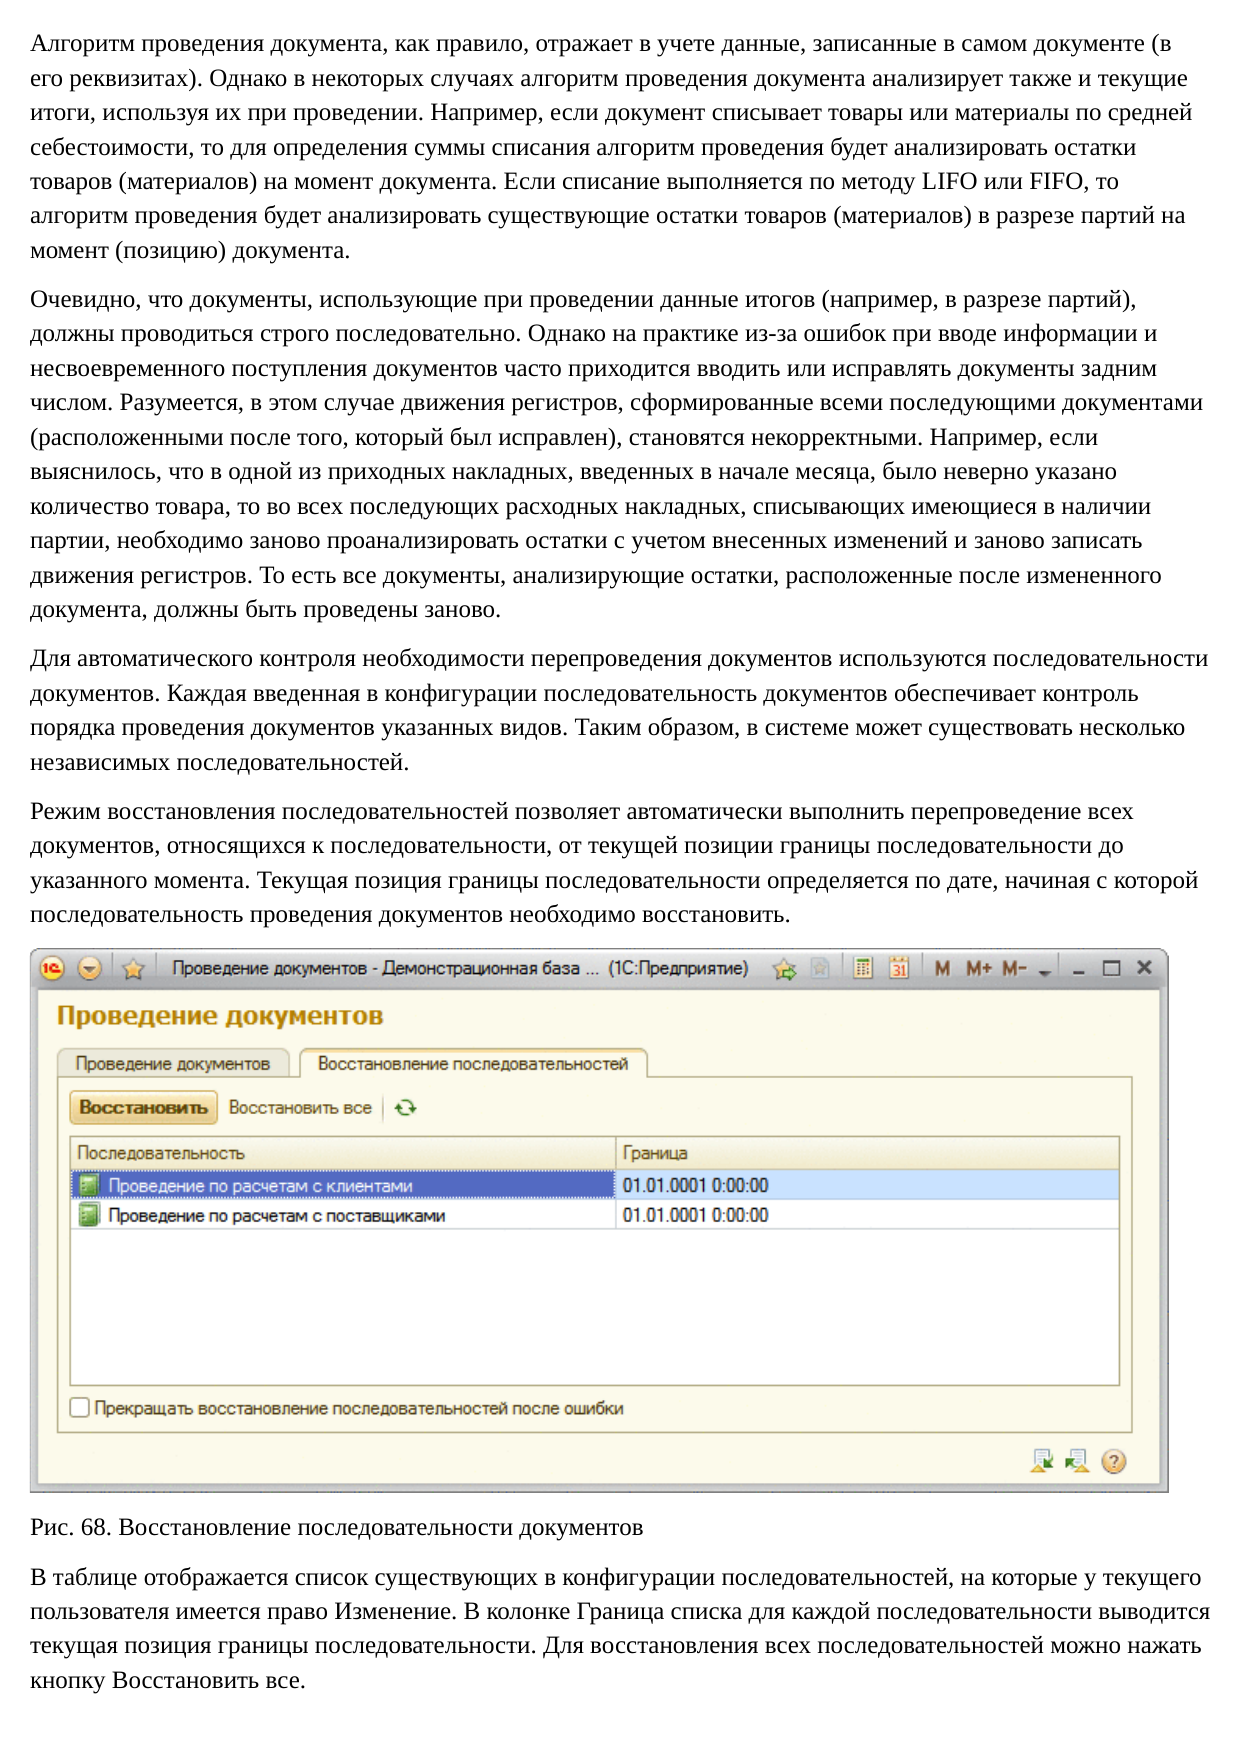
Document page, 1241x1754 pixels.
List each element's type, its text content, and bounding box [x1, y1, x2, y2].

text Алгоритм проведения документа, как правило, отражает в учете данные, записанные в самом документе (в его реквизитах). Однако в некоторых случаях алгоритм проведения документа анализирует также и текущие итоги, используя их при проведении. Например, если документ списывает товары или материалы по средней себестоимости, то для определения суммы списания алгоритм проведения будет анализировать остатки товаров (материалов) на момент документа. Если списание выполняется по методу LIFO или FIFO, то алгоритм проведения будет анализировать существующие остатки товаров (материалов) в разрезе партий на момент (позицию) документа. [30, 28, 1211, 264]
text Режим восстановления последовательностей позволяет автоматически выполнить перепроведение всех документов, относящихся к последовательности, от текущей позиции границы последовательности до указанного момента. Текущая позиция границы последовательности определяется по дате, начиная с которой последовательность проведения документов необходимо восстановить. [30, 796, 1211, 928]
text Для автоматического контроля необходимости перепроведения документов используются последовательности документов. Каждая введенная в конфигурации последовательность документов обеспечивает контроль порядка проведения документов указанных видов. Таким образом, в системе может существовать несколько независимых последовательностей. [30, 643, 1211, 776]
text В таблице отображается список существующих в конфигурации последовательностей, на которые у текущего пользователя имеется право Изменение. В колонке Граница списка для каждой последовательности выводится текущая позиция границы последовательности. Для восстановления всех последовательностей можно нажать кнопку Восстановить все. [30, 1562, 1211, 1694]
text Очевидно, что документы, использующие при проведении данные итогов (например, в разрезе партий), должны проводиться строго последовательно. Однако на практике из-за ошибок при вводе информации и несвоевременного поступления документов часто приходится вводить или исправлять документы задним числом. Разумеется, в этом случае движения регистров, сформированные всеми последующими документами (расположенными после того, который был исправлен), становятся некорректными. Например, если выяснилось, что в одной из приходных накладных, введенных в начале месяца, было неверно указано количество товара, то во всех последующих расходных накладных, списывающих имеющиеся в наличии партии, необходимо заново проанализировать остатки с учетом внесенных изменений и заново записать движения регистров. То есть все документы, анализирующие остатки, расположенные после измененного документа, должны быть проведены заново. [30, 284, 1211, 623]
text Рис. 68. Восстановление последовательности документов [30, 1512, 1211, 1541]
picture [29, 948, 1169, 1493]
